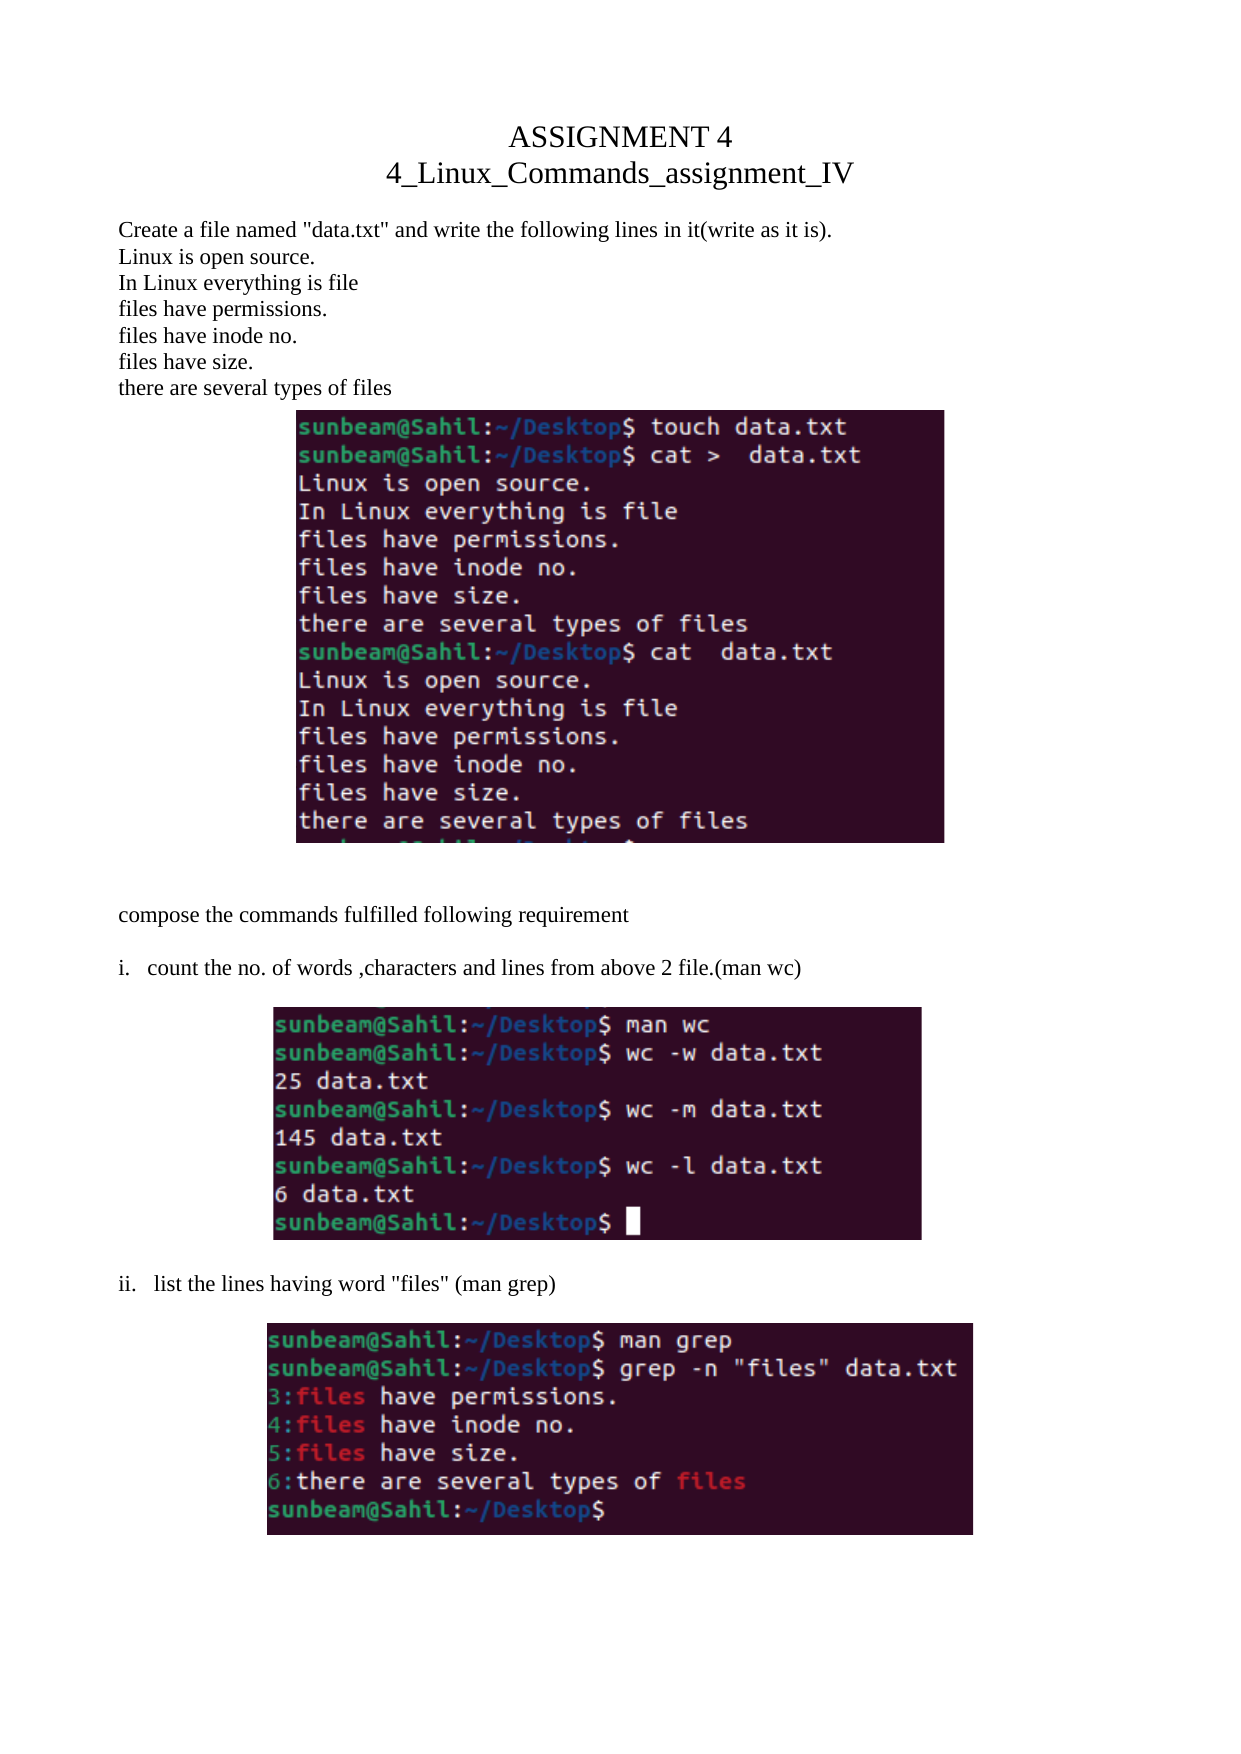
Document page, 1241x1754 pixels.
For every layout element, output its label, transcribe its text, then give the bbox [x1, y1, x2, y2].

text i. count the no. of words ,characters and lines from above 2 file.(man wc) [118, 954, 1122, 981]
picture [267, 1323, 974, 1535]
text Linux is open source. [118, 243, 1122, 269]
text ASSIGNMENT 4 [118, 118, 1122, 154]
text Create a file named "data.txt" and write the following lines in it(write as it is). [118, 216, 1122, 243]
text compose the commands fulfilled following requirement [118, 902, 1122, 928]
text files have permissions. [118, 295, 1122, 322]
text In Linux everything is file [118, 269, 1122, 295]
text files have size. [118, 348, 1122, 374]
text there are several types of files [118, 374, 1122, 401]
text files have inode no. [118, 322, 1122, 348]
picture [296, 410, 945, 843]
text ii. list the lines having word "files" (man grep) [118, 1271, 1122, 1297]
picture [273, 1007, 922, 1240]
text 4_Linux_Commands_assignment_IV [118, 154, 1122, 190]
